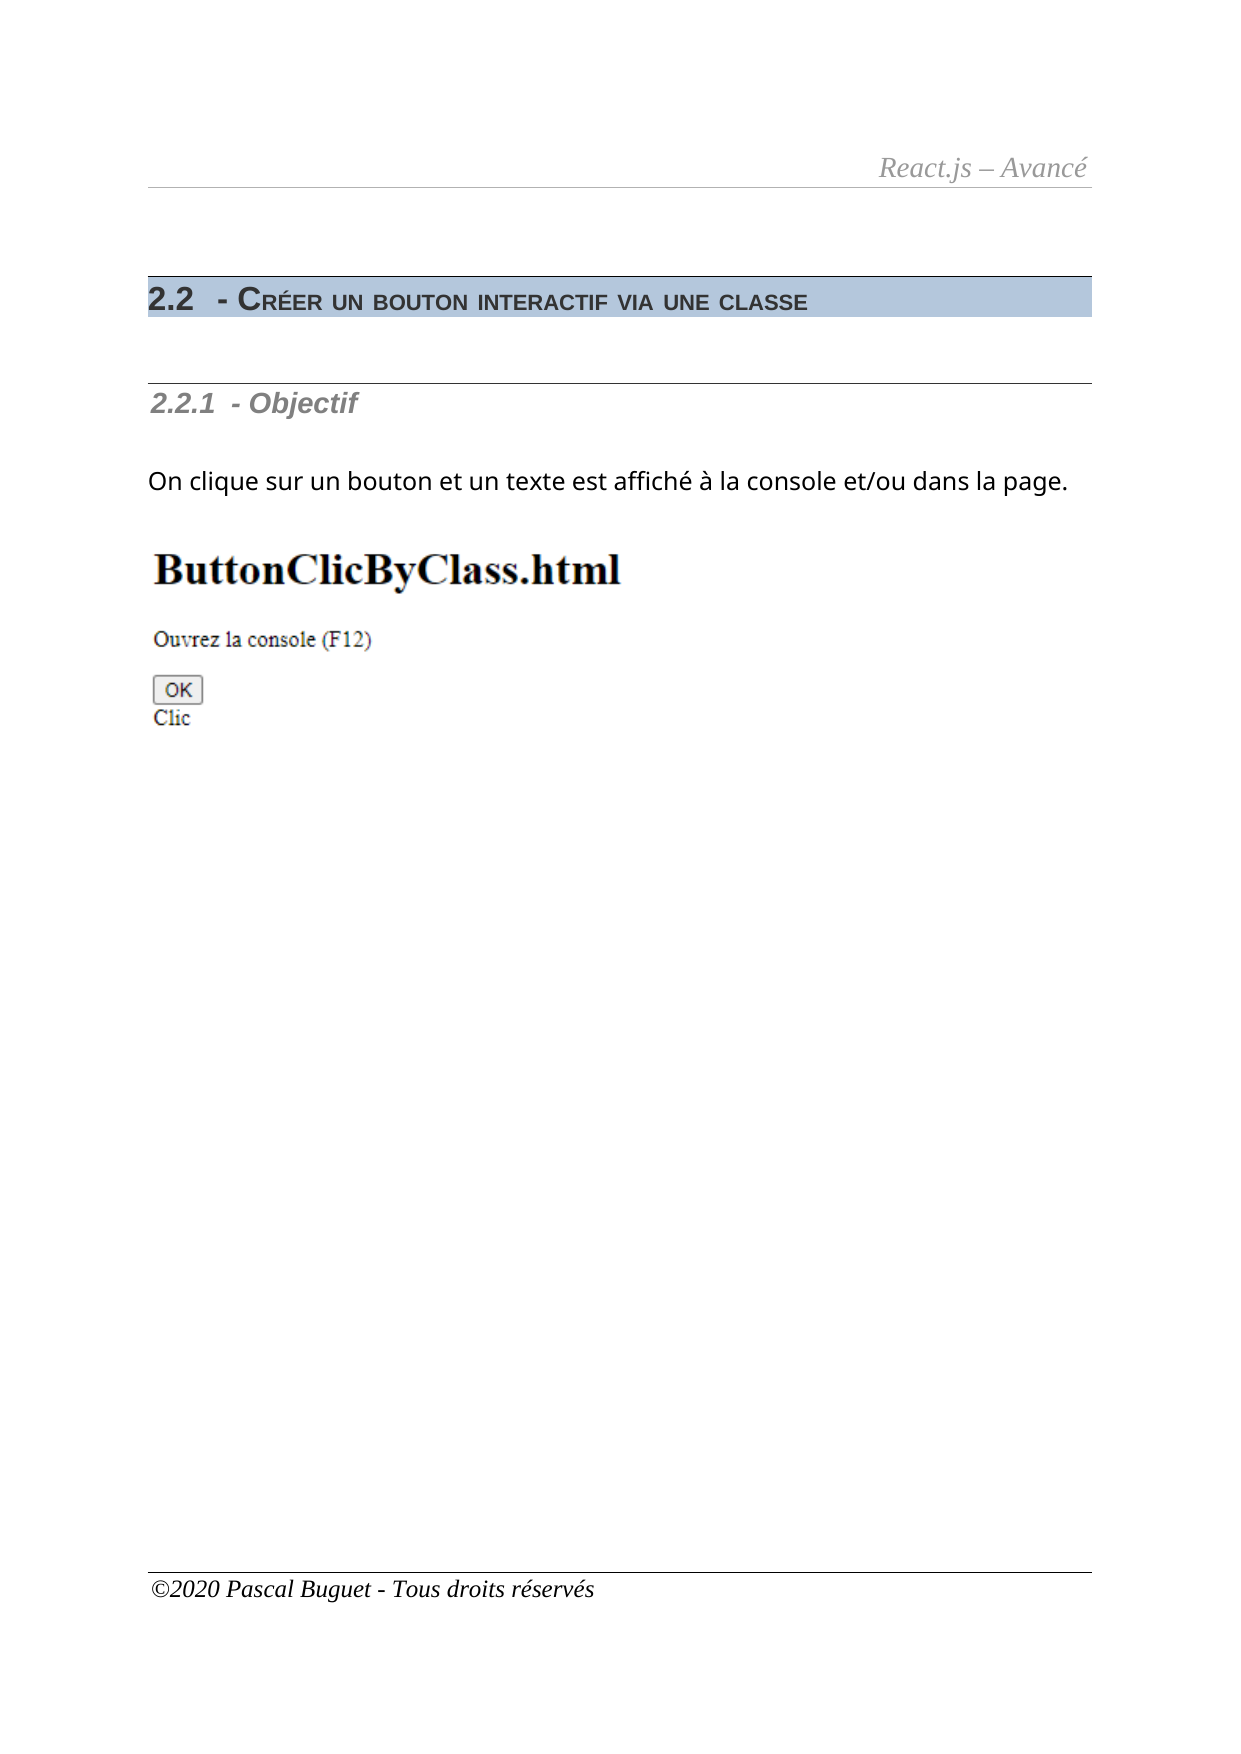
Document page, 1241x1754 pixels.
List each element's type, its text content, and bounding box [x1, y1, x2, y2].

subtitle - Objectif [148, 384, 1092, 423]
picture [147, 531, 637, 738]
subtitle - Créer un bouton interactif via une classe [148, 277, 1092, 317]
text On clique sur un bouton et un texte est affiché à la console et/ou dans la page. [148, 463, 1092, 497]
